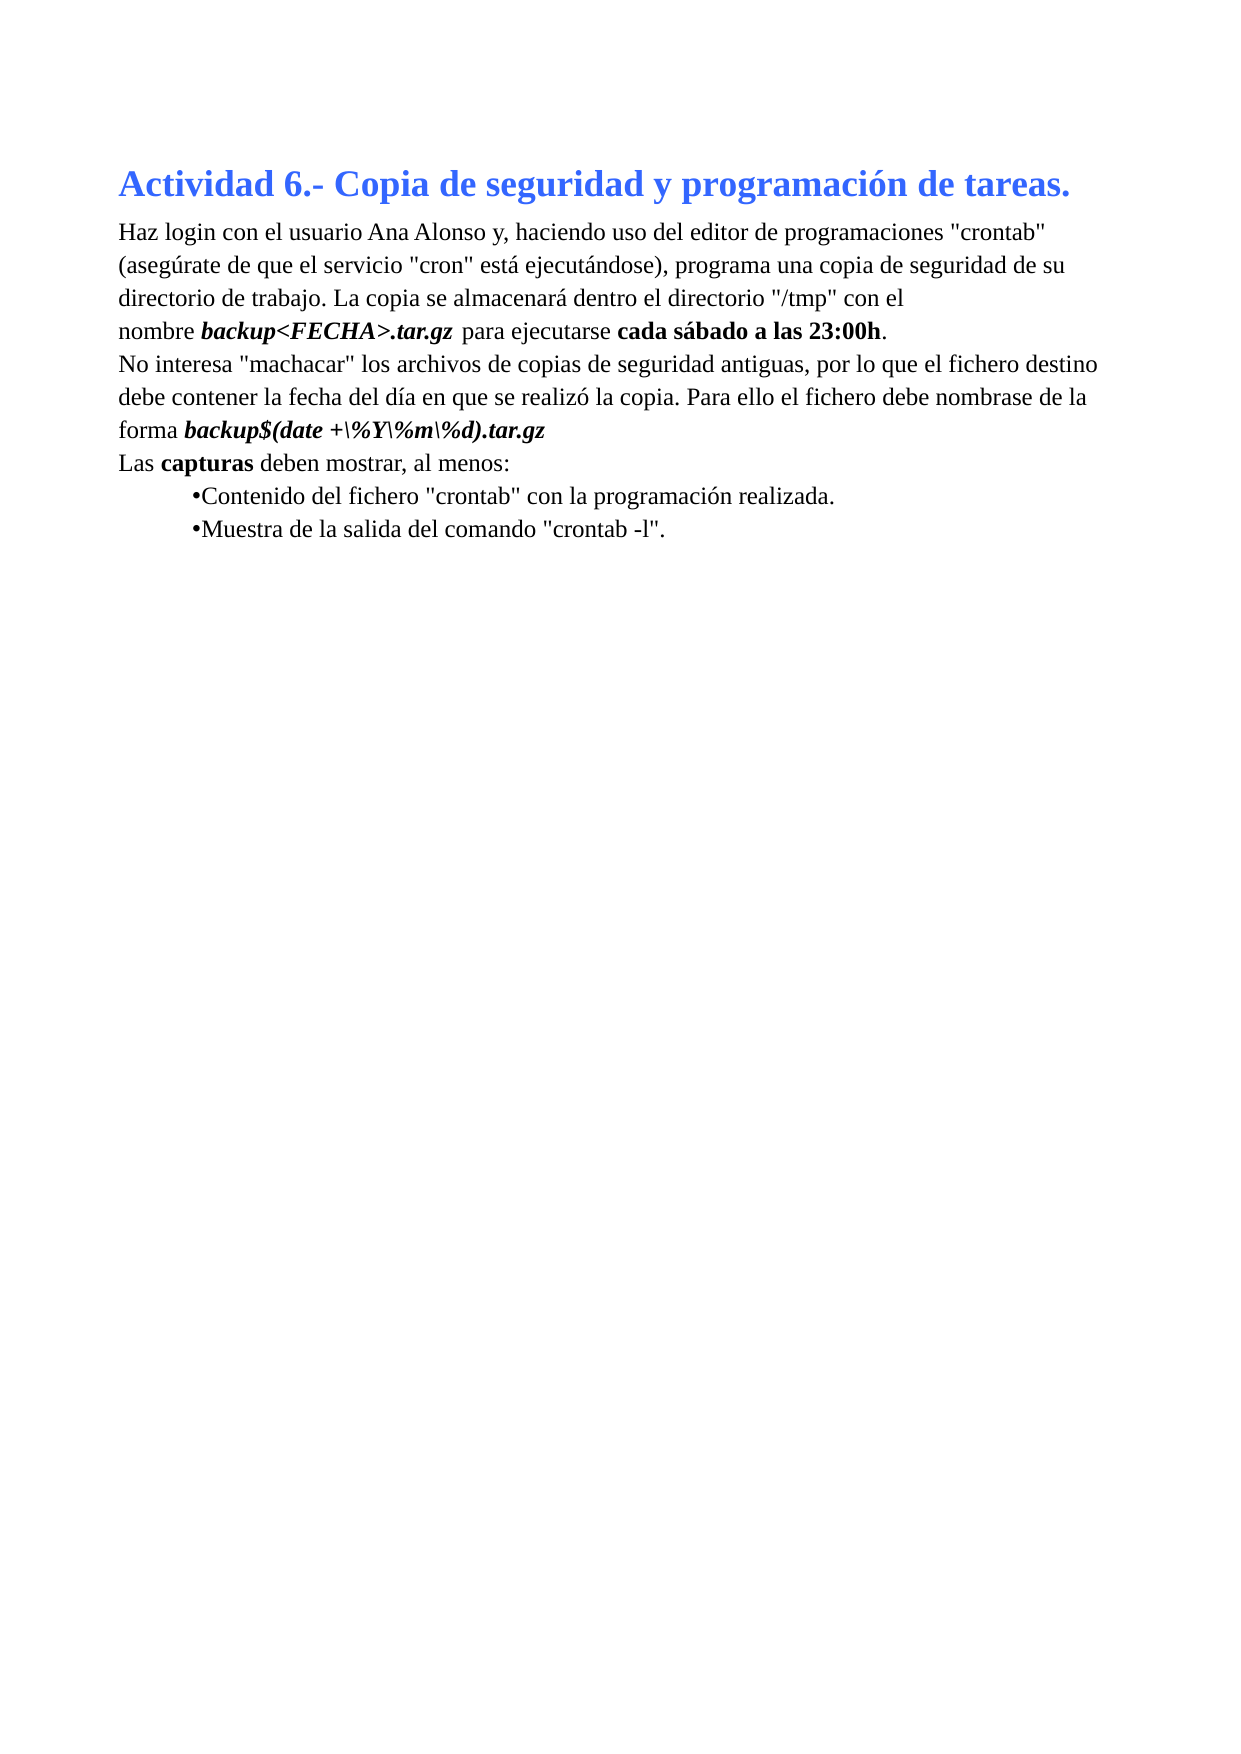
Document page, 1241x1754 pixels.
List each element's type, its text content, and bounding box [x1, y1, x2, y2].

subtitle Actividad 6.- Copia de seguridad y programación de tareas. [118, 118, 1122, 204]
text No interesa "machacar" los archivos de copias de seguridad antiguas, por lo que el fichero destino debe contener la fecha del día en que se realizó la copia. Para ello el fichero debe nombrase de la forma backup$(date +\%Y\%m\%d).tar.gz [118, 349, 1122, 444]
text Las capturas deben mostrar, al menos: [118, 448, 1122, 477]
list Contenido del fichero "crontab" con la programación realizada. [118, 481, 1122, 510]
text Haz login con el usuario Ana Alonso y, haciendo uso del editor de programaciones "crontab" (asegúrate de que el servicio "cron" está ejecutándose), programa una copia de seguridad de su directorio de trabajo. La copia se almacenará dentro el directorio "/tmp" con el nombre backup<FECHA>.tar.gz para ejecutarse cada sábado a las 23:00h. [118, 217, 1122, 345]
list Muestra de la salida del comando "crontab -l". [118, 514, 1122, 543]
